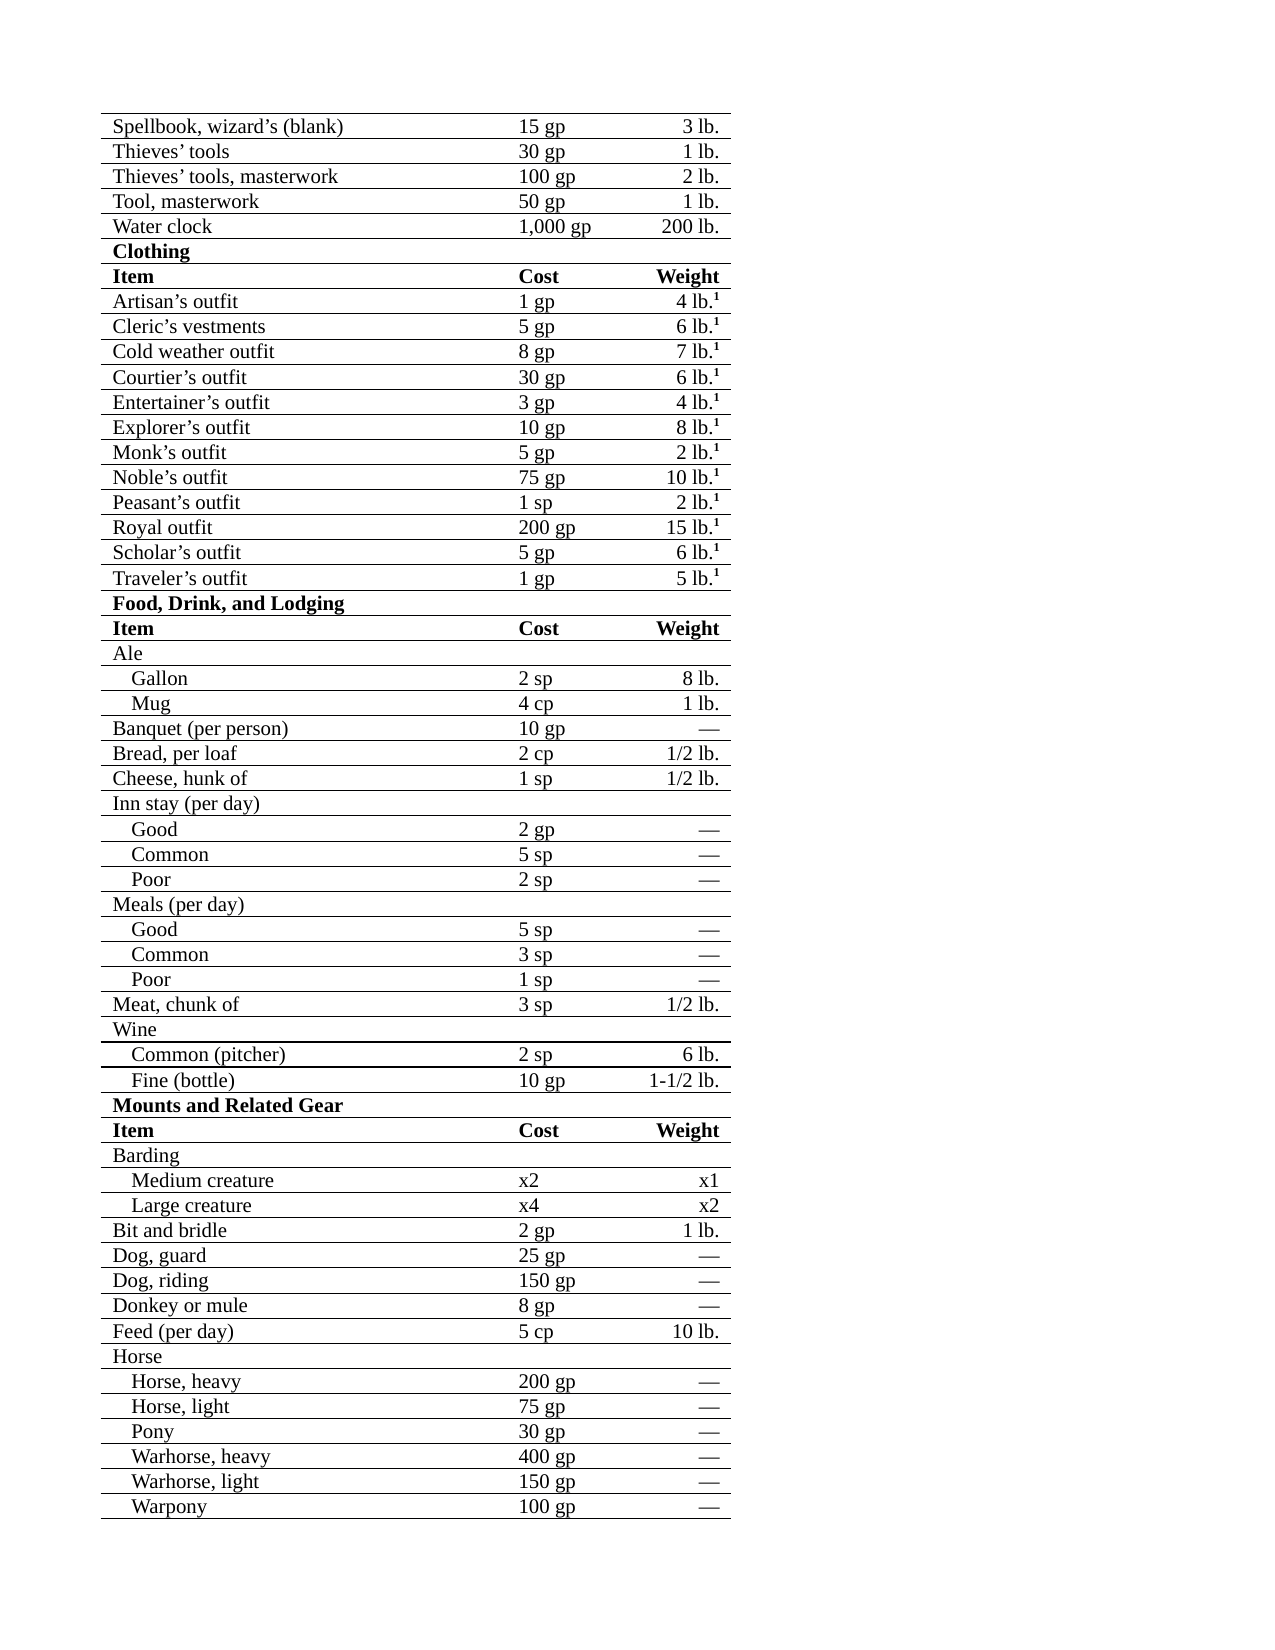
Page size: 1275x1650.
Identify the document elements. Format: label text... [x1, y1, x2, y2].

table_cell [506, 591, 623, 614]
table_cell 6 lb. [623, 1043, 731, 1066]
table_cell Scholar’s outfit [101, 540, 506, 564]
table_cell [506, 641, 623, 665]
table_cell Food, Drink, and Lodging [101, 591, 506, 614]
table_cell 1 gp [506, 565, 623, 589]
table_cell 2 cp [506, 741, 623, 765]
table_cell Peasant’s outfit [101, 490, 506, 514]
table_cell Common (pitcher) [101, 1043, 506, 1066]
table_cell [623, 791, 731, 815]
table_cell — [623, 917, 731, 941]
table_cell Dog, guard [101, 1243, 506, 1267]
table_cell Pony [101, 1419, 506, 1443]
table_cell Weight [623, 1118, 731, 1142]
table_cell 8 lb. [623, 666, 731, 690]
table_cell — [623, 1268, 731, 1292]
table_cell x4 [506, 1193, 623, 1217]
table_cell Item [101, 616, 506, 640]
table_cell 1 sp [506, 490, 623, 514]
table_cell Good [101, 917, 506, 941]
table_cell 8 gp [506, 1294, 623, 1317]
table_cell 15 lb.1 [623, 515, 731, 539]
table_cell 8 gp [506, 340, 623, 363]
table_cell 1-1/2 lb. [623, 1068, 731, 1092]
table_cell x1 [623, 1168, 731, 1192]
table_cell 10 lb.1 [623, 465, 731, 489]
table_cell Warhorse, light [101, 1469, 506, 1493]
table_cell Cleric’s vestments [101, 314, 506, 338]
table_cell Feed (per day) [101, 1319, 506, 1343]
table_cell Royal outfit [101, 515, 506, 539]
table_cell 2 gp [506, 816, 623, 841]
table_cell Artisan’s outfit [101, 289, 506, 313]
table_cell [623, 1017, 731, 1041]
table_cell Donkey or mule [101, 1294, 506, 1317]
table_cell 150 gp [506, 1469, 623, 1493]
table_cell 100 gp [506, 1494, 623, 1518]
table_cell 1 lb. [623, 1218, 731, 1242]
table_cell 200 gp [506, 1369, 623, 1393]
table_cell Horse, light [101, 1394, 506, 1418]
table_cell Item [101, 1118, 506, 1142]
table_cell — [623, 942, 731, 966]
table_cell 2 lb.1 [623, 490, 731, 514]
table_cell Meals (per day) [101, 892, 506, 916]
table_cell [623, 1344, 731, 1368]
table_cell 50 gp [506, 189, 623, 213]
table_cell — [623, 1369, 731, 1393]
table_cell — [623, 842, 731, 866]
table_cell Mug [101, 691, 506, 715]
table_cell — [623, 816, 731, 841]
table_cell [506, 239, 623, 263]
table_cell 10 gp [506, 415, 623, 439]
table_cell Poor [101, 967, 506, 991]
table_cell Courtier’s outfit [101, 365, 506, 389]
table_cell 30 gp [506, 1419, 623, 1443]
table_cell 2 lb.1 [623, 440, 731, 464]
table_cell Item [101, 264, 506, 288]
table_cell 30 gp [506, 365, 623, 389]
table_cell 4 cp [506, 691, 623, 715]
table_cell 10 gp [506, 716, 623, 740]
table_cell Weight [623, 616, 731, 640]
table_cell Fine (bottle) [101, 1068, 506, 1092]
table_cell — [623, 1469, 731, 1493]
table_cell [506, 1143, 623, 1167]
table_cell 1 sp [506, 766, 623, 790]
table_cell Gallon [101, 666, 506, 690]
table_cell 2 sp [506, 867, 623, 891]
table_cell Warpony [101, 1494, 506, 1518]
table_cell Thieves’ tools, masterwork [101, 164, 506, 188]
table_cell 4 lb.1 [623, 390, 731, 414]
table_cell Explorer’s outfit [101, 415, 506, 439]
table_cell Noble’s outfit [101, 465, 506, 489]
table_cell Horse [101, 1344, 506, 1368]
table_cell Bit and bridle [101, 1218, 506, 1242]
table_cell Water clock [101, 214, 506, 238]
table_cell Weight [623, 264, 731, 288]
table_cell Clothing [101, 239, 506, 263]
table_cell Tool, masterwork [101, 189, 506, 213]
table_cell Poor [101, 867, 506, 891]
table_cell Cheese, hunk of [101, 766, 506, 790]
table_cell Entertainer’s outfit [101, 390, 506, 414]
table_cell [506, 1093, 623, 1117]
table_cell 30 gp [506, 139, 623, 163]
table_cell Meat, chunk of [101, 992, 506, 1016]
table_cell 1 gp [506, 289, 623, 313]
table_cell 1 lb. [623, 139, 731, 163]
table_cell [506, 791, 623, 815]
table_cell — [623, 967, 731, 991]
table_cell 3 sp [506, 992, 623, 1016]
table_cell 25 gp [506, 1243, 623, 1267]
table_cell [506, 1017, 623, 1041]
table_cell 5 gp [506, 540, 623, 564]
table_cell Warhorse, heavy [101, 1444, 506, 1468]
table_cell — [623, 716, 731, 740]
table_cell [623, 1143, 731, 1167]
table_cell Bread, per loaf [101, 741, 506, 765]
table_cell 200 lb. [623, 214, 731, 238]
table_cell Inn stay (per day) [101, 791, 506, 815]
table_cell x2 [623, 1193, 731, 1217]
table_cell 3 lb. [623, 114, 731, 138]
table_cell Spellbook, wizard’s (blank) [101, 114, 506, 138]
table_cell 2 gp [506, 1218, 623, 1242]
table_cell Common [101, 942, 506, 966]
table_cell 5 sp [506, 917, 623, 941]
table_cell 7 lb.1 [623, 340, 731, 363]
table_cell [506, 1344, 623, 1368]
table_cell [506, 892, 623, 916]
table_cell [623, 641, 731, 665]
table_cell 5 lb.1 [623, 565, 731, 589]
table_cell 100 gp [506, 164, 623, 188]
table_cell 1/2 lb. [623, 766, 731, 790]
table_cell 4 lb.1 [623, 289, 731, 313]
table_cell 2 sp [506, 666, 623, 690]
table_cell 2 lb. [623, 164, 731, 188]
table_cell Horse, heavy [101, 1369, 506, 1393]
table_cell Dog, riding [101, 1268, 506, 1292]
table_cell Thieves’ tools [101, 139, 506, 163]
table_cell 75 gp [506, 465, 623, 489]
table_cell Cost [506, 1118, 623, 1142]
table_cell Wine [101, 1017, 506, 1041]
table_cell [623, 892, 731, 916]
table_cell 3 sp [506, 942, 623, 966]
table_cell 1 lb. [623, 189, 731, 213]
table_cell Monk’s outfit [101, 440, 506, 464]
table_cell Banquet (per person) [101, 716, 506, 740]
table_cell 1 lb. [623, 691, 731, 715]
table_cell Good [101, 816, 506, 841]
table_cell 400 gp [506, 1444, 623, 1468]
table_cell 1/2 lb. [623, 741, 731, 765]
table_cell 6 lb.1 [623, 314, 731, 338]
table_cell 6 lb.1 [623, 540, 731, 564]
table_cell Cold weather outfit [101, 340, 506, 363]
table_cell 3 gp [506, 390, 623, 414]
table_cell — [623, 1444, 731, 1468]
table_cell Cost [506, 264, 623, 288]
table_cell 1 sp [506, 967, 623, 991]
table_cell [623, 1093, 731, 1117]
table_cell — [623, 1294, 731, 1317]
table_cell 5 gp [506, 440, 623, 464]
table_cell Mounts and Related Gear [101, 1093, 506, 1117]
table_cell 6 lb.1 [623, 365, 731, 389]
table_cell Barding [101, 1143, 506, 1167]
table_cell 15 gp [506, 114, 623, 138]
table_cell — [623, 1243, 731, 1267]
table_cell 10 gp [506, 1068, 623, 1092]
table_cell [623, 239, 731, 263]
table_cell 5 sp [506, 842, 623, 866]
table_cell Cost [506, 616, 623, 640]
table_cell 5 cp [506, 1319, 623, 1343]
table_cell Large creature [101, 1193, 506, 1217]
table_cell 5 gp [506, 314, 623, 338]
table_cell 150 gp [506, 1268, 623, 1292]
table_cell 200 gp [506, 515, 623, 539]
table_cell — [623, 867, 731, 891]
table_cell — [623, 1494, 731, 1518]
table_cell — [623, 1394, 731, 1418]
table_cell 10 lb. [623, 1319, 731, 1343]
table_cell 1,000 gp [506, 214, 623, 238]
table_cell [623, 591, 731, 614]
table_cell x2 [506, 1168, 623, 1192]
table_cell — [623, 1419, 731, 1443]
table_cell 8 lb.1 [623, 415, 731, 439]
table_cell 75 gp [506, 1394, 623, 1418]
table_cell Common [101, 842, 506, 866]
table_cell Traveler’s outfit [101, 565, 506, 589]
table_cell Medium creature [101, 1168, 506, 1192]
table_cell 2 sp [506, 1043, 623, 1066]
table_cell Ale [101, 641, 506, 665]
table_cell 1/2 lb. [623, 992, 731, 1016]
